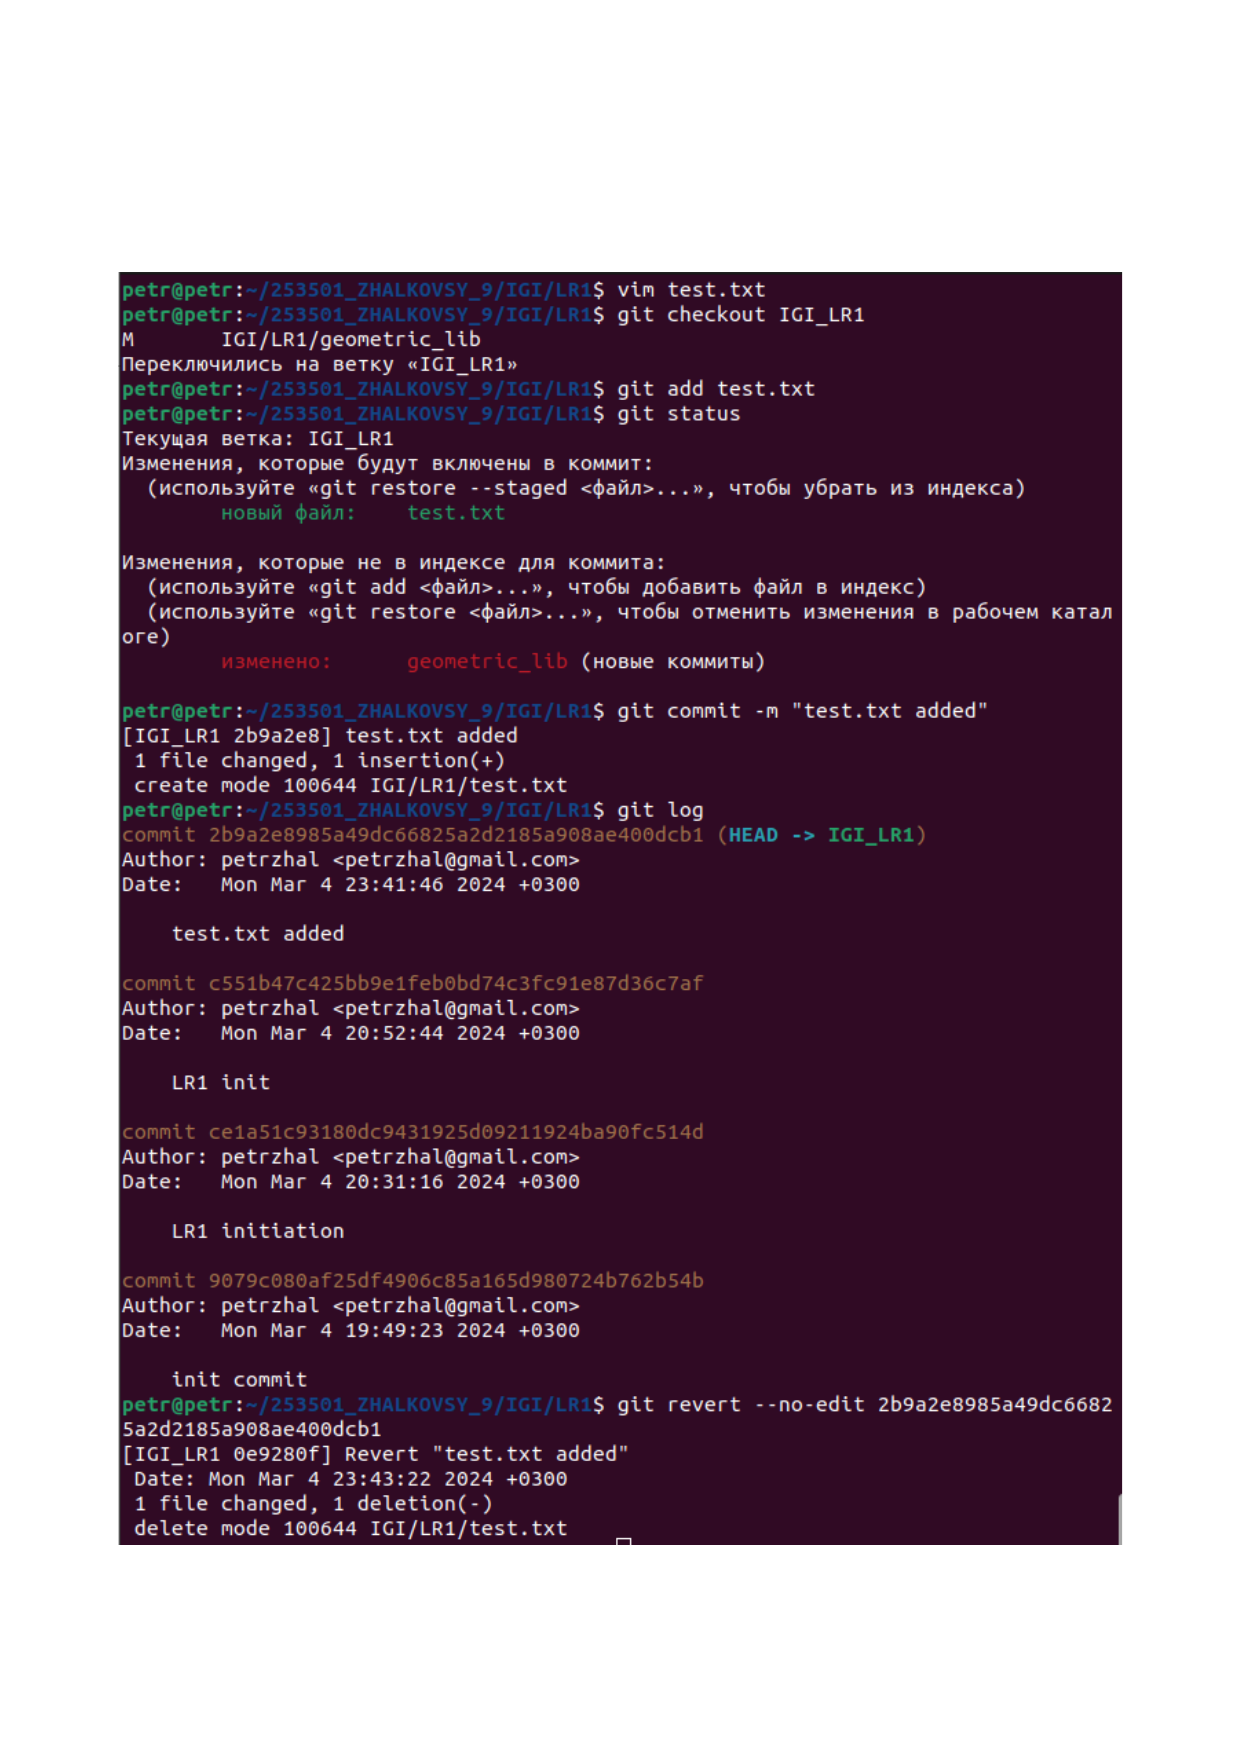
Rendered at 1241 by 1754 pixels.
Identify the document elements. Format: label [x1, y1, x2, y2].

picture [118, 272, 1123, 1545]
